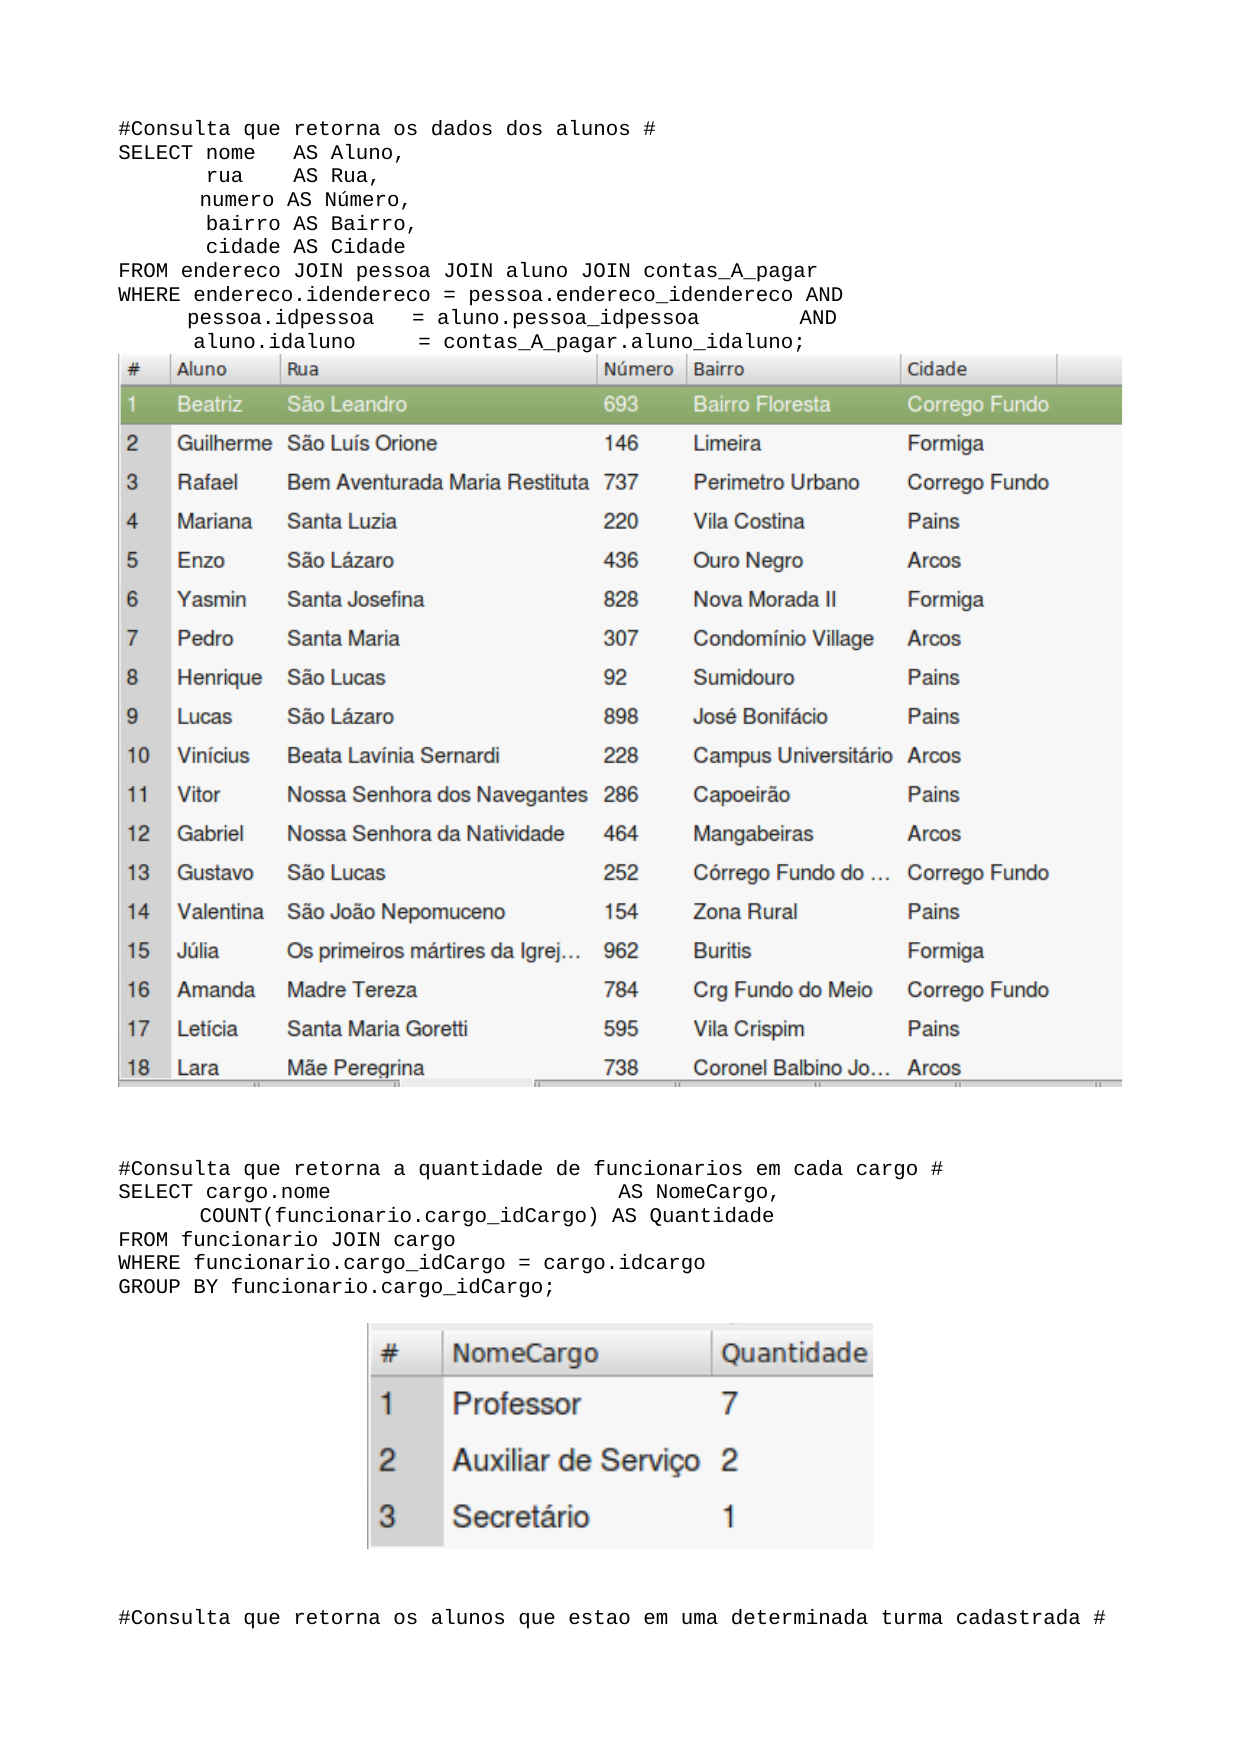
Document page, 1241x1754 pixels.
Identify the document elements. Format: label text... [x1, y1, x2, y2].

text pessoa.idpessoa = aluno.pessoa_idpessoa AND [118, 307, 1122, 331]
text WHERE funcionario.cargo_idCargo = cargo.idcargo [118, 1252, 1122, 1276]
text rua AS Rua, [118, 165, 1122, 189]
text FROM funcionario JOIN cargo [118, 1229, 1122, 1252]
text cidade AS Cidade [118, 236, 1122, 260]
picture [118, 354, 1123, 1087]
text GROUP BY funcionario.cargo_idCargo; [118, 1276, 1122, 1300]
text aluno.idaluno = contas_A_pagar.aluno_idaluno; [118, 331, 1122, 354]
picture [367, 1323, 874, 1549]
text COUNT(funcionario.cargo_idCargo) AS Quantidade [118, 1205, 1122, 1229]
text FROM endereco JOIN pessoa JOIN aluno JOIN contas_A_pagar [118, 260, 1122, 284]
text bairro AS Bairro, [118, 213, 1122, 236]
text #Consulta que retorna a quantidade de funcionarios em cada cargo # [118, 1158, 1122, 1181]
text #Consulta que retorna os dados dos alunos # [118, 118, 1122, 142]
text numero AS Número, [118, 189, 1122, 213]
text SELECT cargo.nome AS NomeCargo, [118, 1181, 1122, 1205]
text WHERE endereco.idendereco = pessoa.endereco_idendereco AND [118, 284, 1122, 307]
text SELECT nome AS Aluno, [118, 142, 1122, 165]
text #Consulta que retorna os alunos que estao em uma determinada turma cadastrada # [118, 1607, 1122, 1631]
